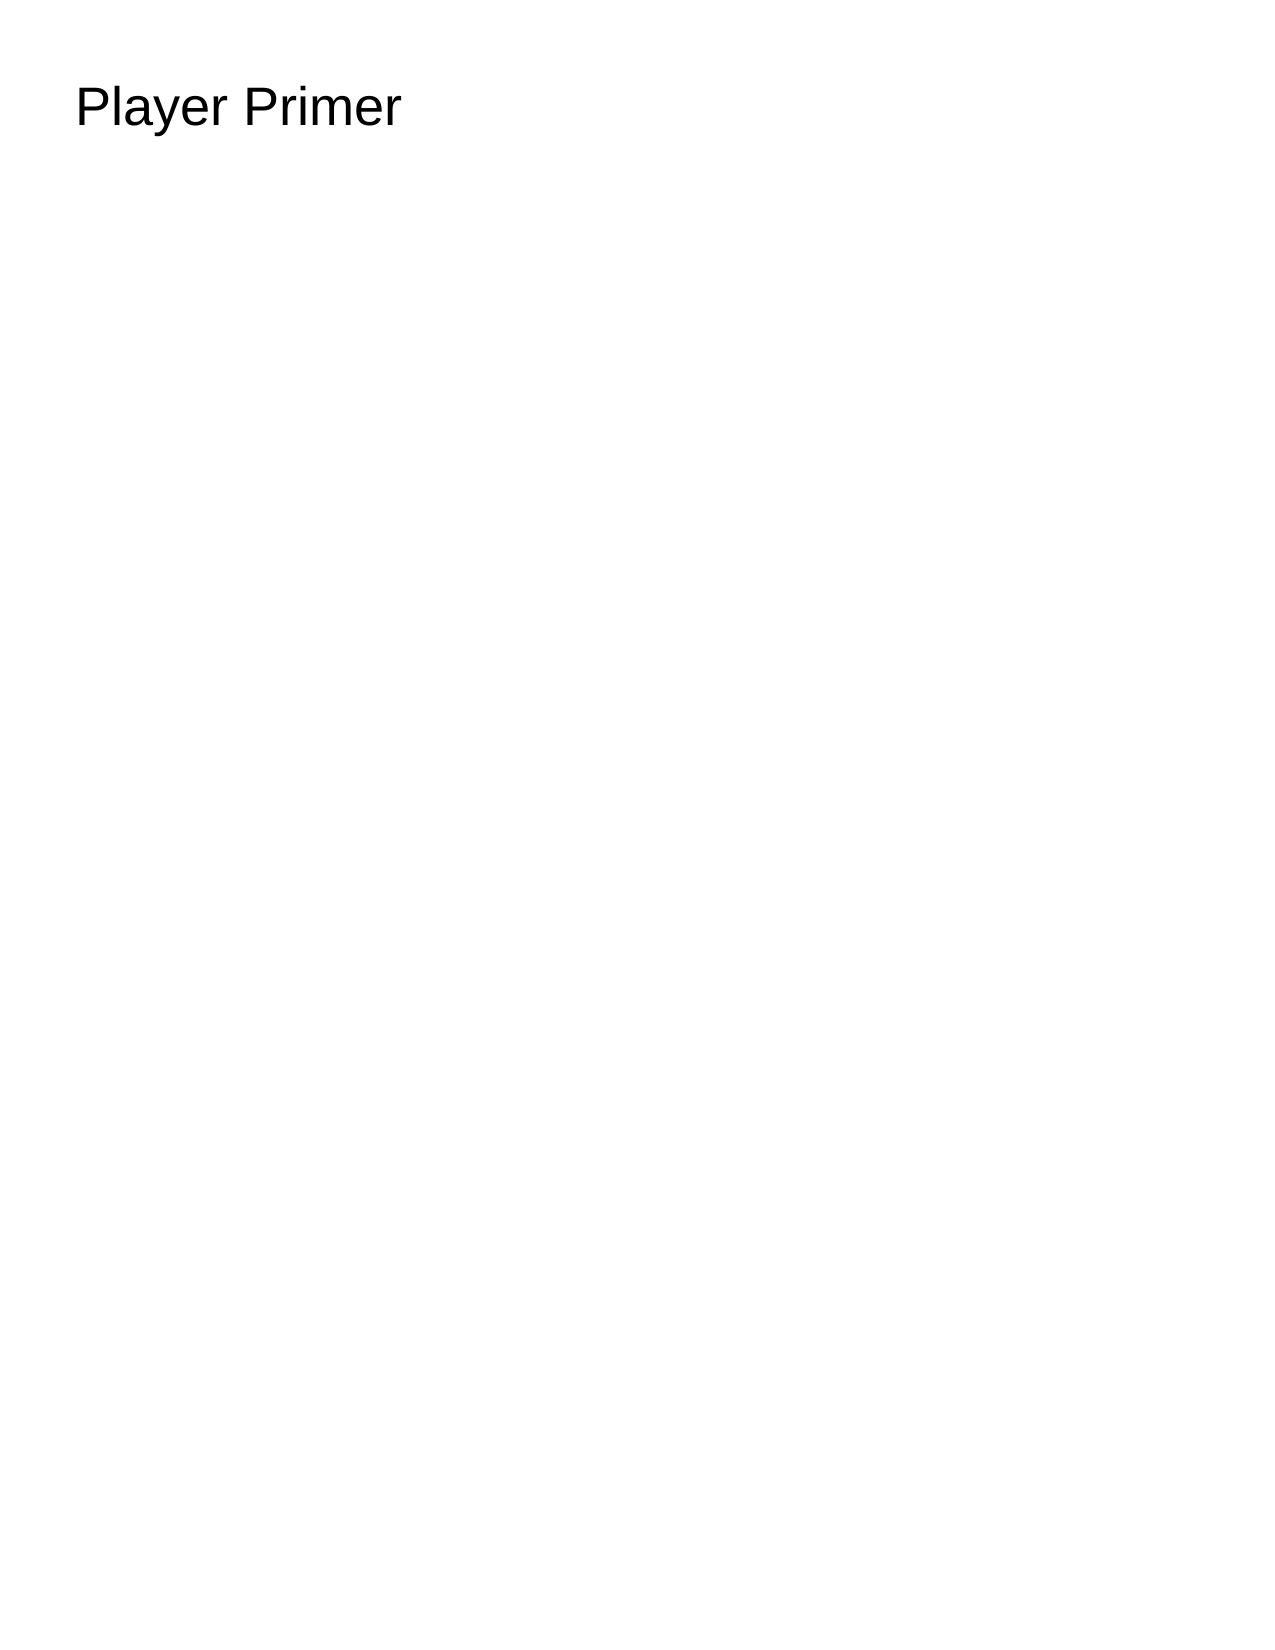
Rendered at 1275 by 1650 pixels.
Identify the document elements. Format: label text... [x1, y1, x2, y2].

title Player Primer [75, 75, 1200, 137]
